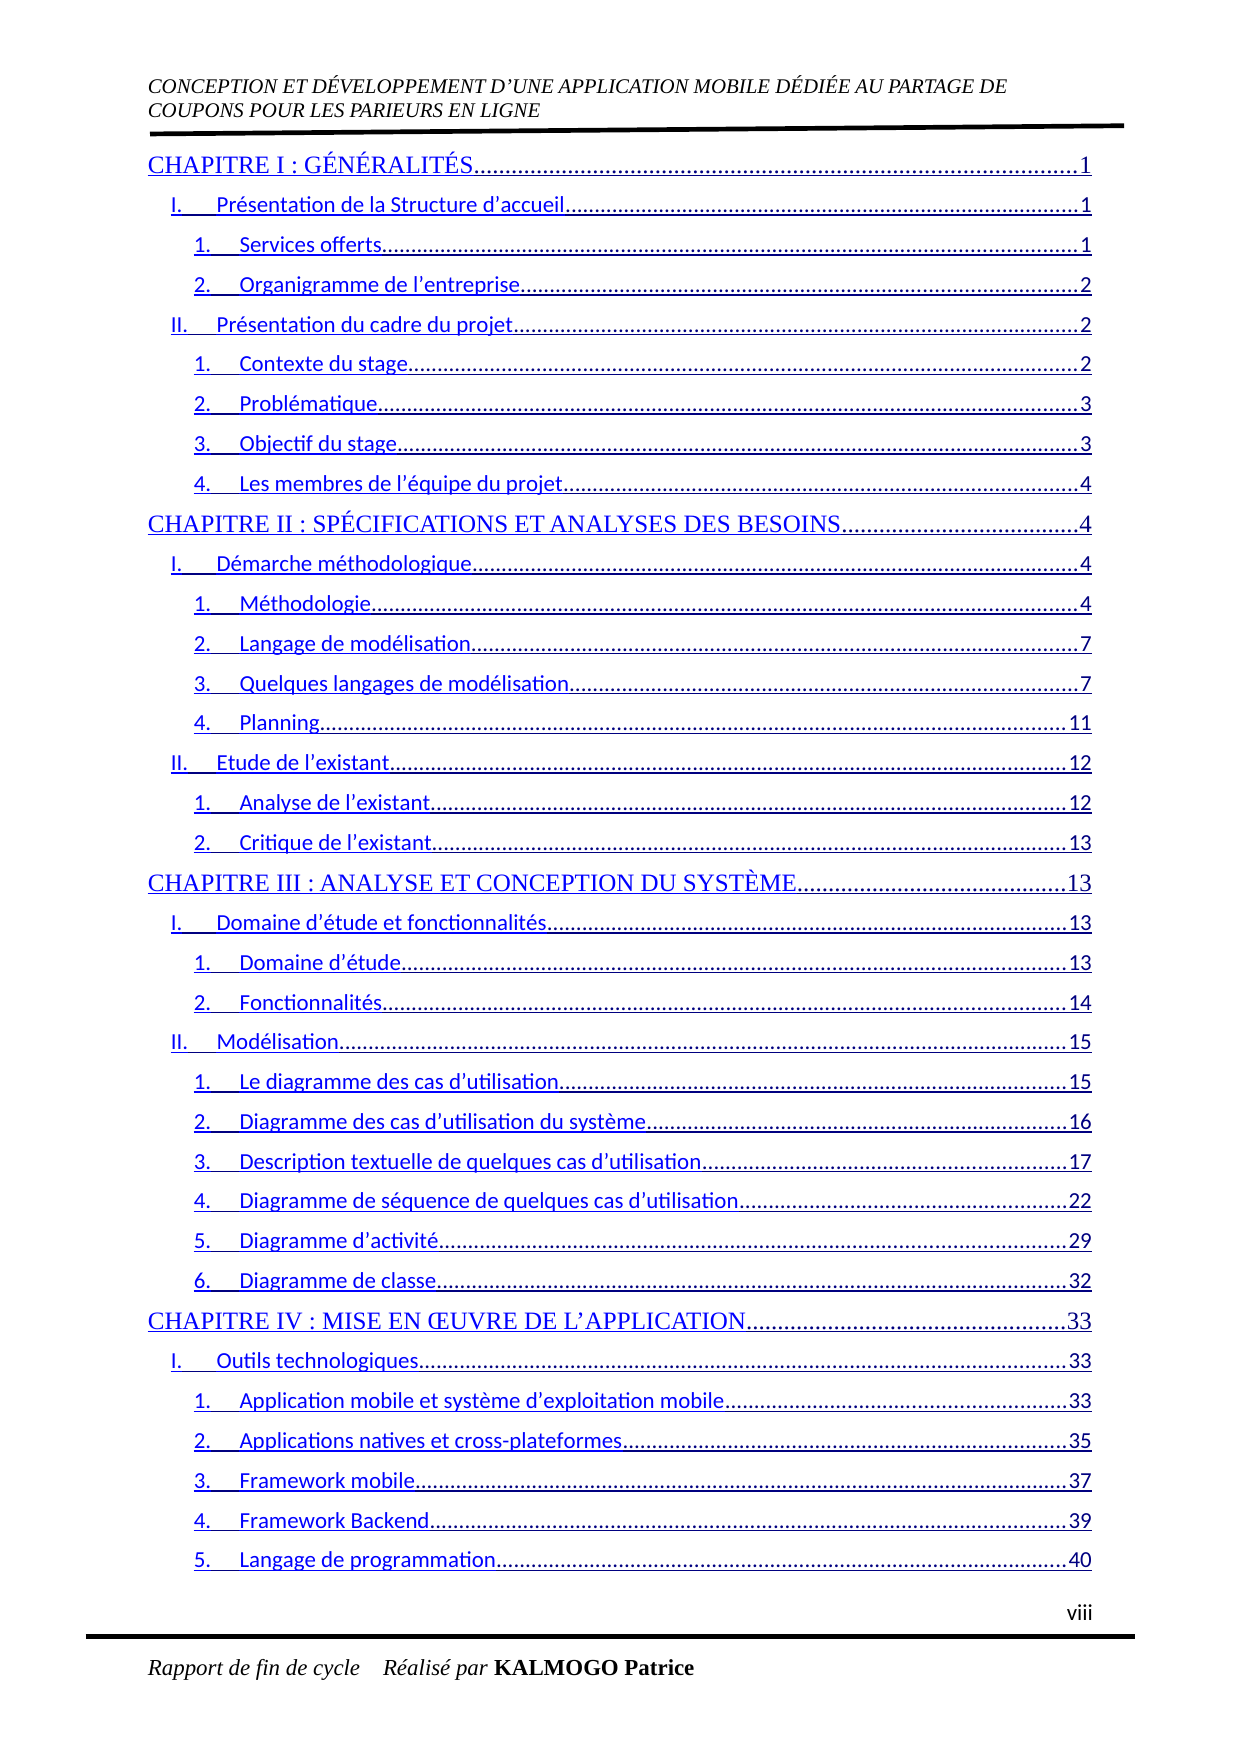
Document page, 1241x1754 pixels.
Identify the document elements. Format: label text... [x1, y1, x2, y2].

text CHAPITRE I : GÉNÉRALITÉS 1 [148, 150, 1093, 179]
text 1. Le diagramme des cas d’utilisation 15 [193, 1067, 1093, 1095]
text 5. Diagramme d’activité 29 [193, 1226, 1093, 1254]
text 2. Organigramme de l’entreprise 2 [193, 270, 1093, 298]
text 2. Problématique 3 [193, 389, 1093, 417]
text I. Présentation de la Structure d’accueil 1 [171, 190, 1093, 218]
text 2. Fonctionnalités 14 [193, 988, 1093, 1016]
text CHAPITRE II : SPÉCIFICATIONS ET ANALYSES DES BESOINS 4 [148, 509, 1093, 537]
text 1. Services offerts 1 [193, 230, 1093, 258]
text II. Présentation du cadre du projet 2 [171, 310, 1093, 338]
text 4. Planning 11 [193, 708, 1093, 736]
text 3. Objectif du stage 3 [193, 429, 1093, 457]
text 5. Langage de programmation 40 [193, 1546, 1093, 1573]
text I. Outils technologiques 33 [171, 1347, 1093, 1374]
text 1. Analyse de l’existant 12 [193, 788, 1093, 816]
text I. Démarche méthodologique 4 [171, 549, 1093, 577]
text CHAPITRE IV : MISE EN ŒUVRE DE L’APPLICATION 33 [148, 1306, 1093, 1335]
text II. Modélisation 15 [171, 1027, 1093, 1056]
text 2. Applications natives et cross-plateformes 35 [193, 1426, 1093, 1454]
text 1. Domaine d’étude 13 [193, 948, 1093, 976]
text 1. Contexte du stage 2 [193, 349, 1093, 378]
text 6. Diagramme de classe 32 [193, 1266, 1093, 1294]
text 1. Application mobile et système d’exploitation mobile 33 [193, 1386, 1093, 1414]
text 2. Diagramme des cas d’utilisation du système 16 [193, 1107, 1093, 1135]
text II. Etude de l’existant 12 [171, 748, 1093, 776]
text 4. Les membres de l’équipe du projet 4 [193, 469, 1093, 497]
text 1. Méthodologie 4 [193, 589, 1093, 617]
text 2. Langage de modélisation 7 [193, 629, 1093, 657]
text I. Domaine d’étude et fonctionnalités 13 [171, 908, 1093, 936]
text 3. Quelques langages de modélisation 7 [193, 669, 1093, 697]
text 4. Diagramme de séquence de quelques cas d’utilisation 22 [193, 1187, 1093, 1215]
text 2. Critique de l’existant 13 [193, 828, 1093, 856]
text CHAPITRE III : ANALYSE ET CONCEPTION DU SYSTÈME 13 [148, 868, 1093, 896]
text 3. Description textuelle de quelques cas d’utilisation 17 [193, 1147, 1093, 1175]
text 4. Framework Backend 39 [193, 1506, 1093, 1534]
text 3. Framework mobile 37 [193, 1466, 1093, 1494]
